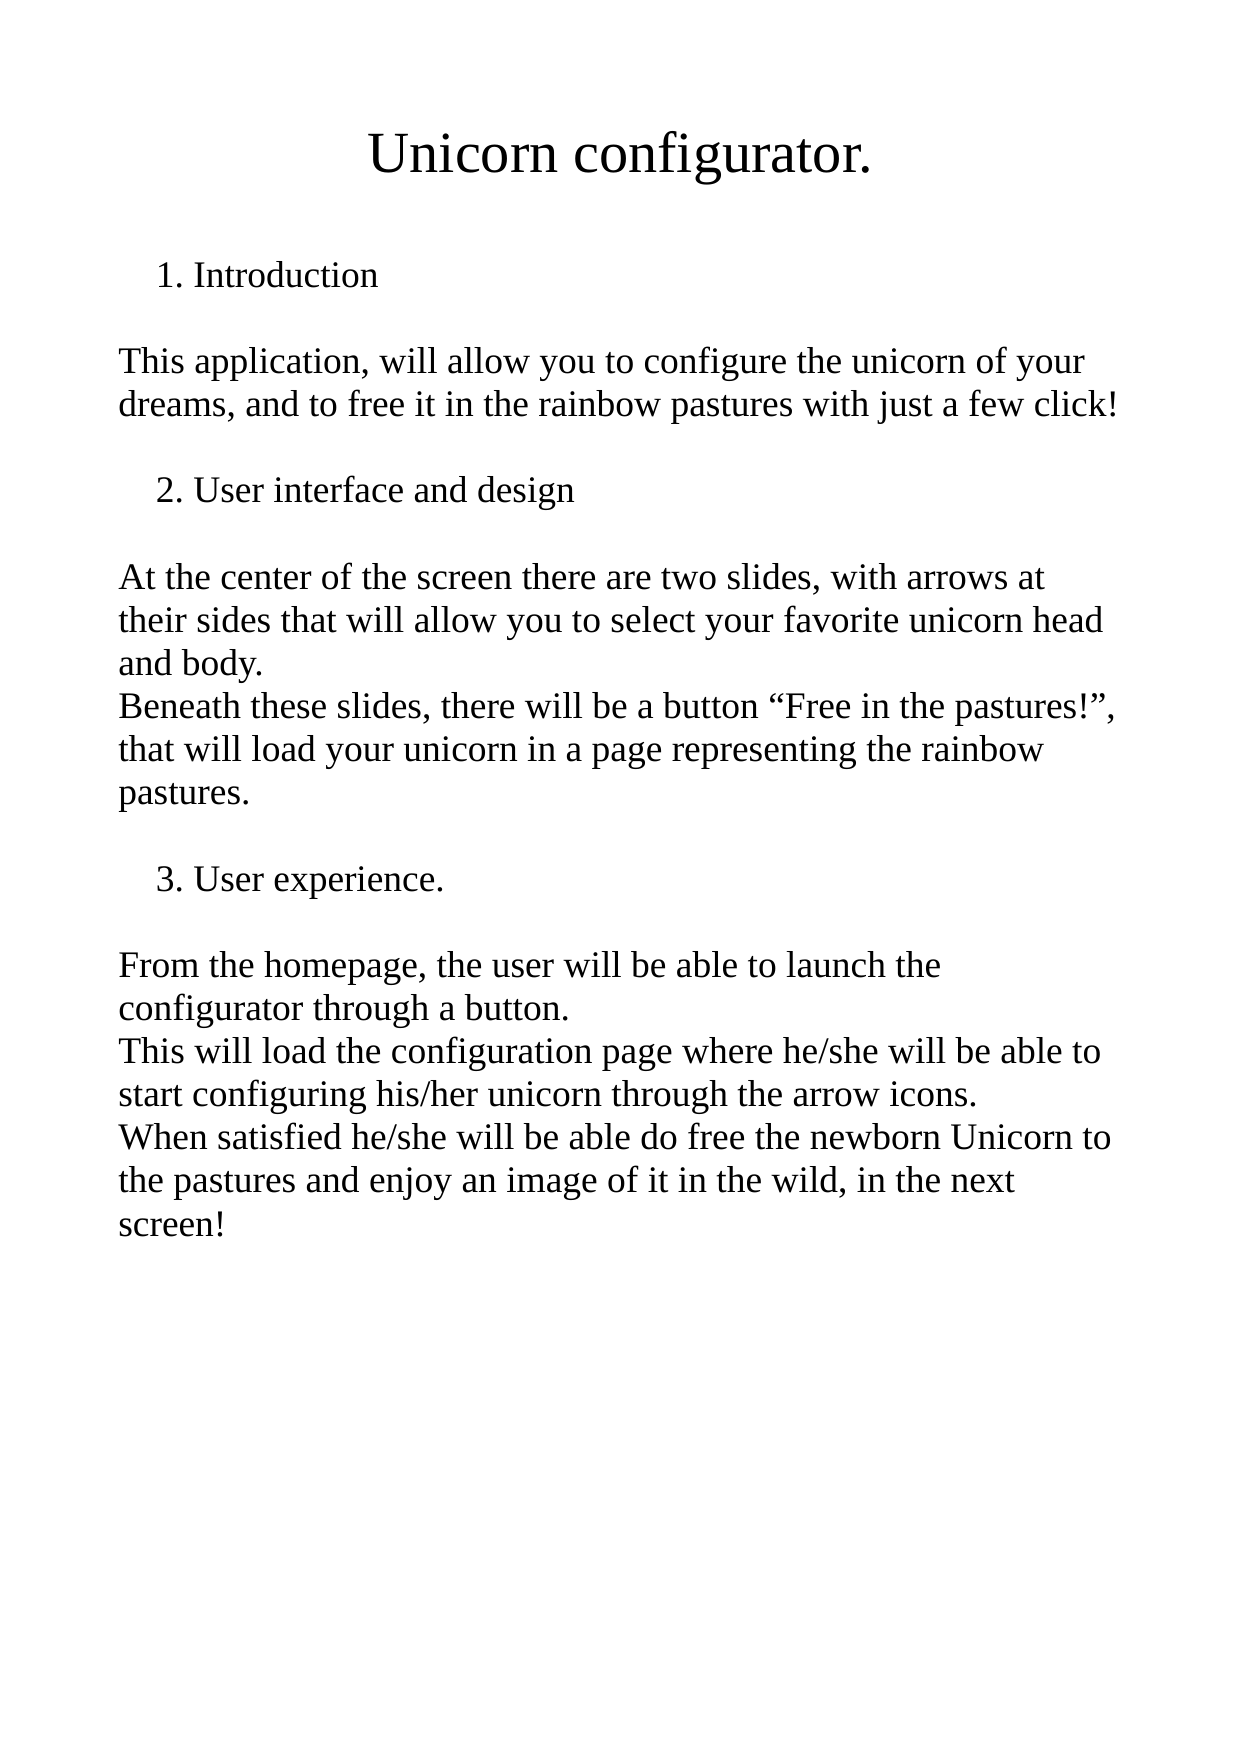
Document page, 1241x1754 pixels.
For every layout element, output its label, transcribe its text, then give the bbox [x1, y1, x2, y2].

list Introduction [156, 252, 1122, 295]
text At the center of the screen there are two slides, with arrows at their sides that will allow you to select your favorite unicorn head and body. [118, 554, 1122, 683]
list User interface and design [156, 468, 1122, 511]
text Beneath these slides, there will be a button “Free in the pastures!”, that will load your unicorn in a page representing the rainbow pastures. [118, 683, 1122, 813]
list User experience. [156, 856, 1122, 899]
text Unicorn configurator. [118, 118, 1122, 185]
text From the homepage, the user will be able to launch the configurator through a button. [118, 942, 1122, 1028]
text This will load the configuration page where he/she will be able to start configuring his/her unicorn through the arrow icons. [118, 1028, 1122, 1115]
text When satisfied he/she will be able do free the newborn Unicorn to the pastures and enjoy an image of it in the wild, in the next screen! [118, 1115, 1122, 1244]
text This application, will allow you to configure the unicorn of your dreams, and to free it in the rainbow pastures with just a few click! [118, 338, 1122, 425]
